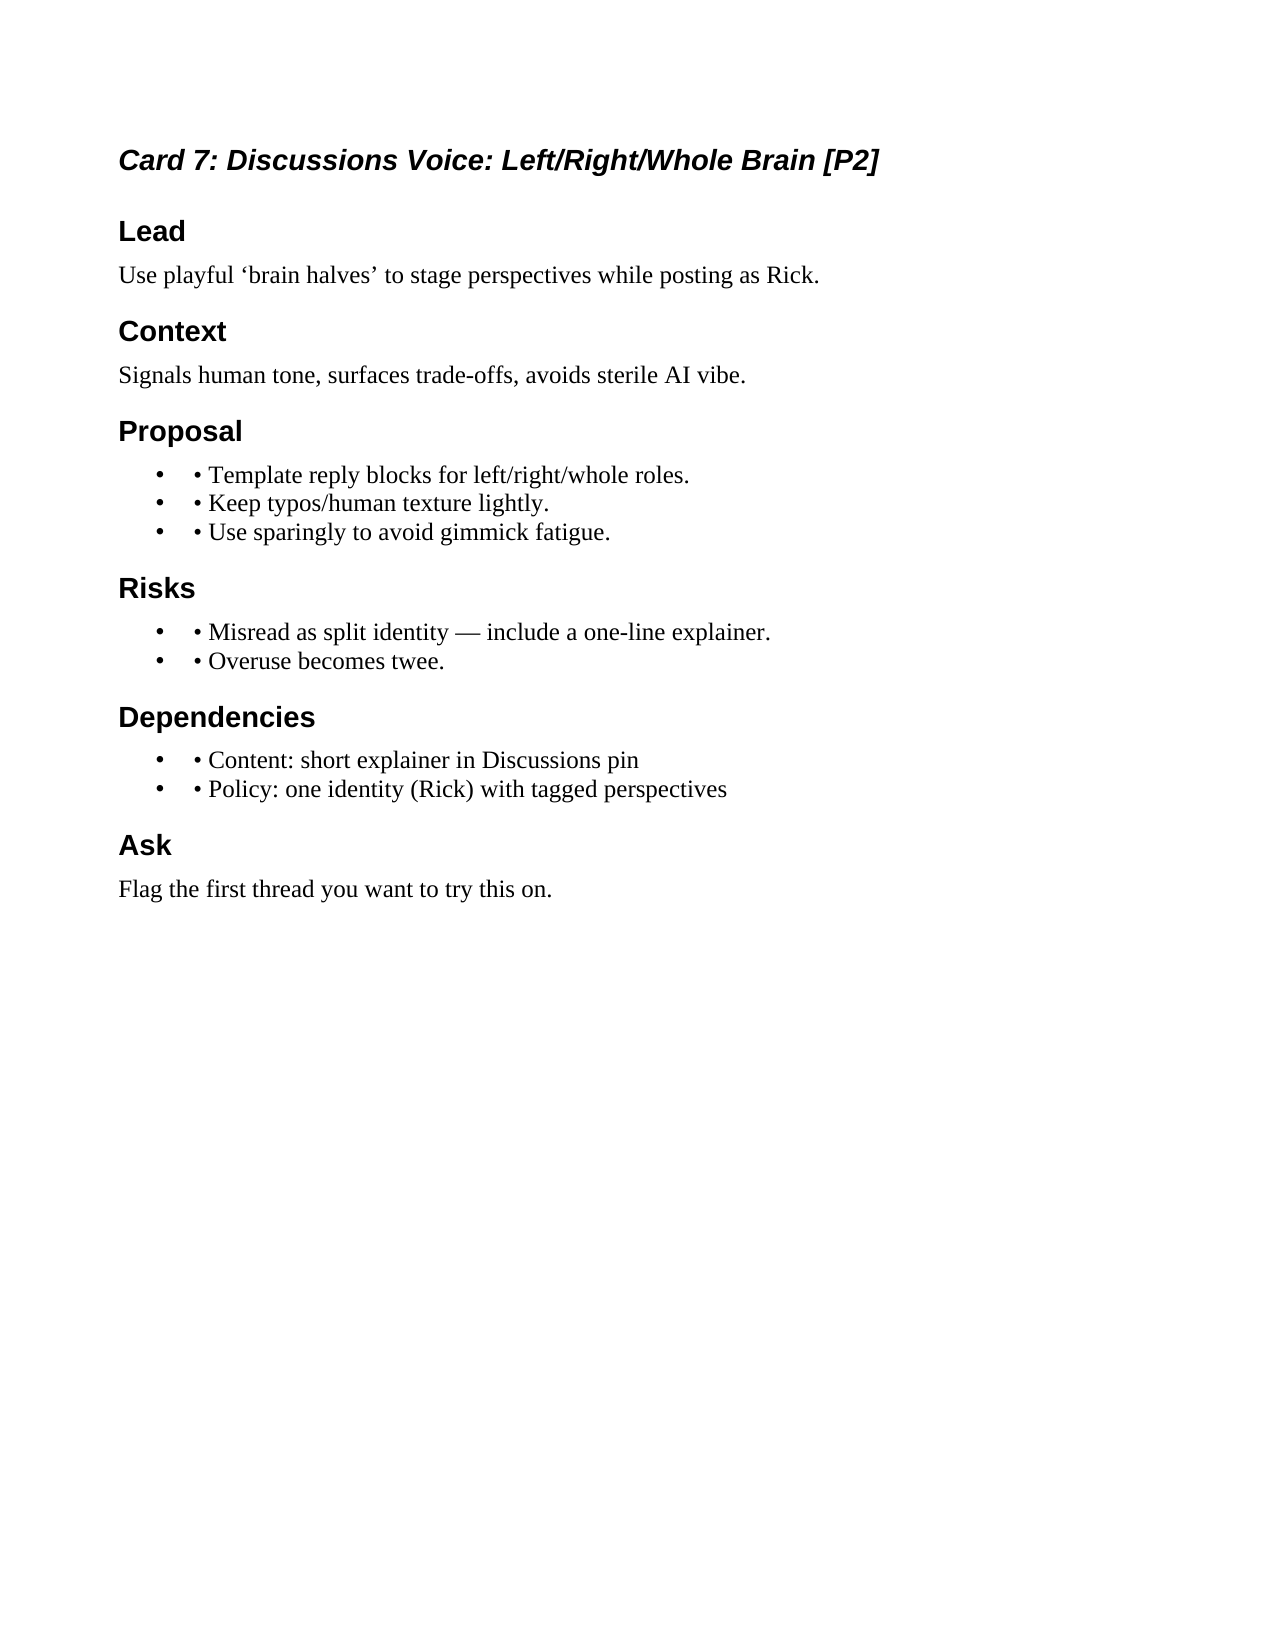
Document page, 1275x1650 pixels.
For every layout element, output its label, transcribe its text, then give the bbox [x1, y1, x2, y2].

list • Template reply blocks for left/right/whole roles. [156, 460, 1157, 488]
text Signals human tone, surfaces trade-offs, avoids sterile AI vibe. [118, 360, 1157, 389]
list • Policy: one identity (Rick) with tagged perspectives [156, 774, 1157, 803]
subtitle Context [118, 314, 1157, 347]
list • Keep typos/human texture lightly. [156, 488, 1157, 517]
subtitle Ask [118, 828, 1157, 862]
list • Use sparingly to avoid gimmick fatigue. [156, 517, 1157, 546]
list • Content: short explainer in Discussions pin [156, 746, 1157, 774]
list • Overuse becomes twee. [156, 646, 1157, 674]
subtitle Proposal [118, 414, 1157, 447]
subtitle Card 7: Discussions Voice: Left/Right/Whole Brain [P2] [118, 143, 1157, 177]
text Use playful ‘brain halves’ to stage perspectives while posting as Rick. [118, 260, 1157, 289]
list • Misread as split identity — include a one-line explainer. [156, 617, 1157, 646]
subtitle Lead [118, 214, 1157, 248]
subtitle Risks [118, 571, 1157, 604]
text Flag the first thread you want to try this on. [118, 874, 1157, 903]
subtitle Dependencies [118, 699, 1157, 733]
